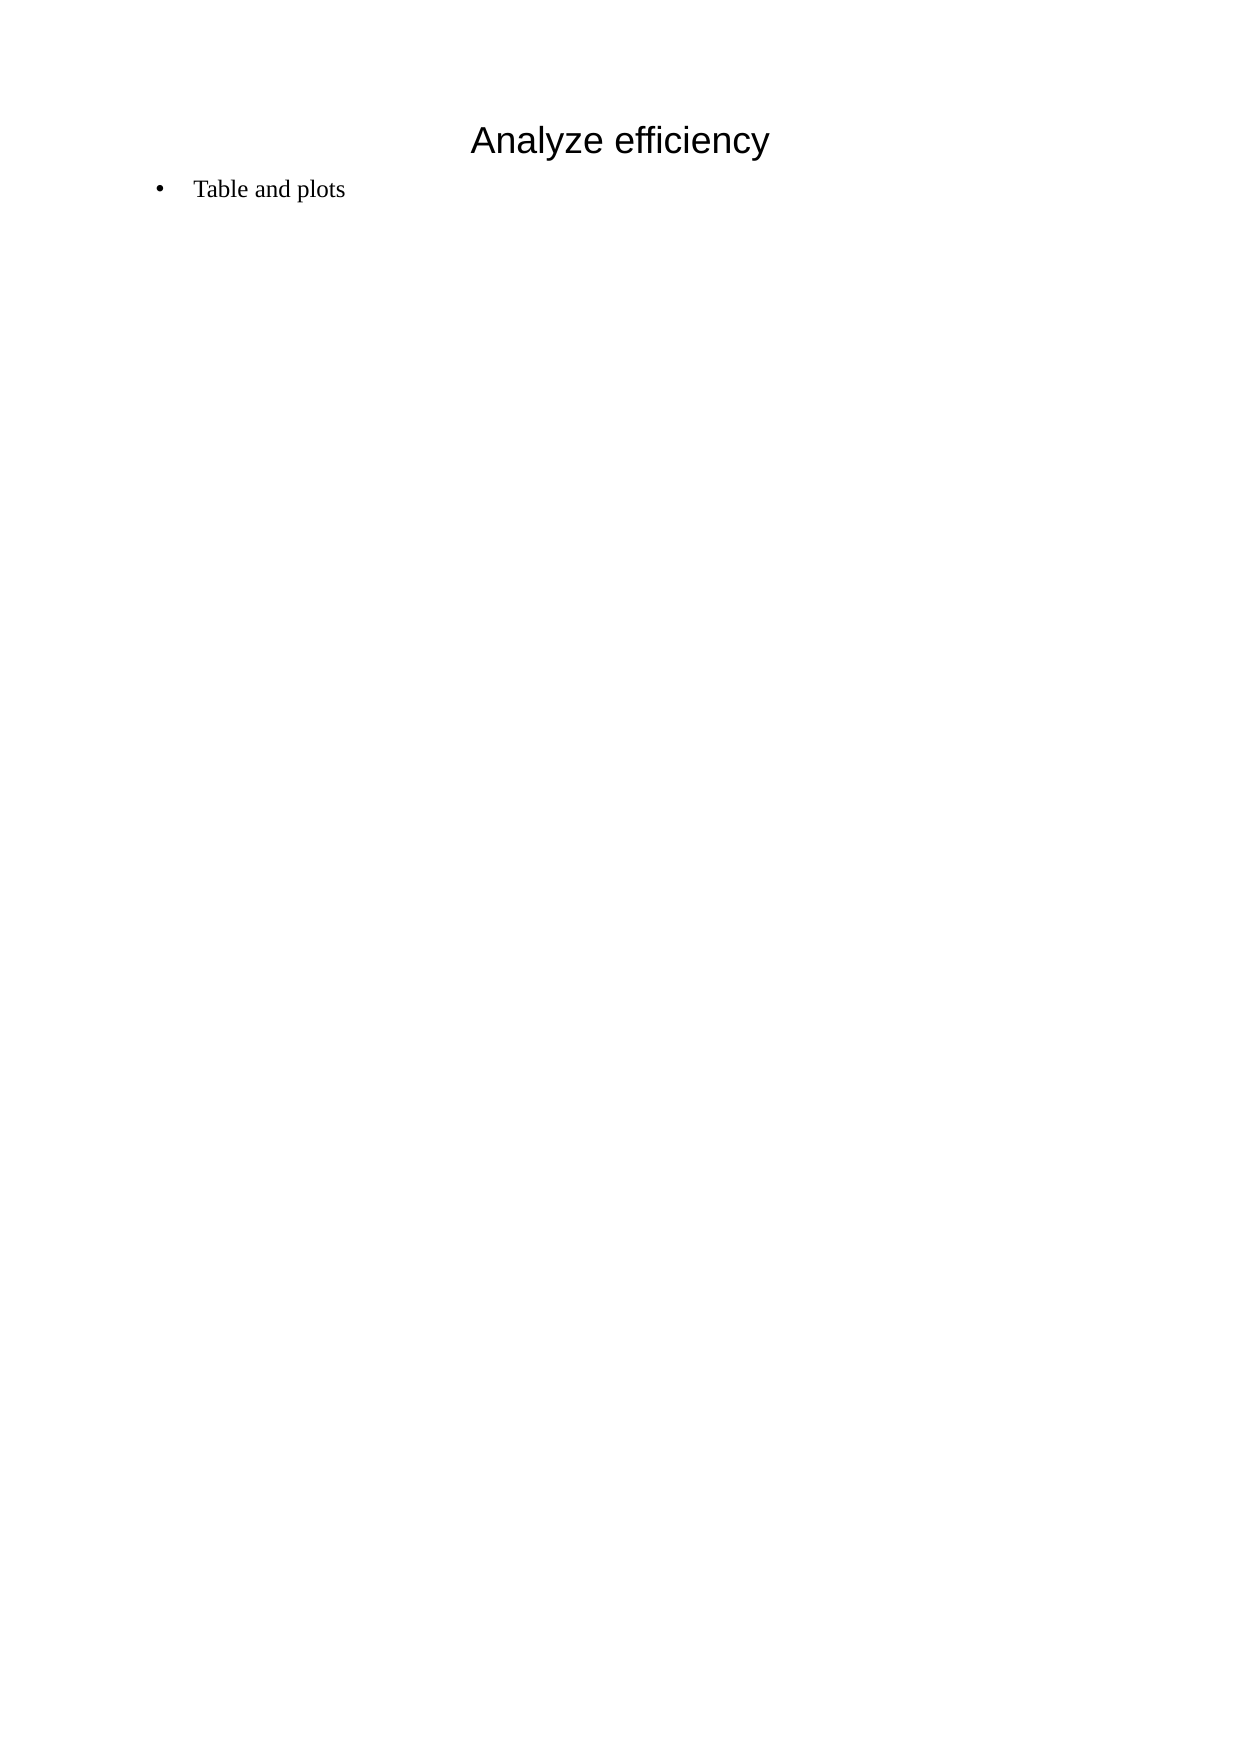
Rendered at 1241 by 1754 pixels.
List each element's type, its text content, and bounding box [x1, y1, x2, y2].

subtitle Analyze efficiency [118, 118, 1122, 161]
list Table and plots [156, 174, 1122, 202]
